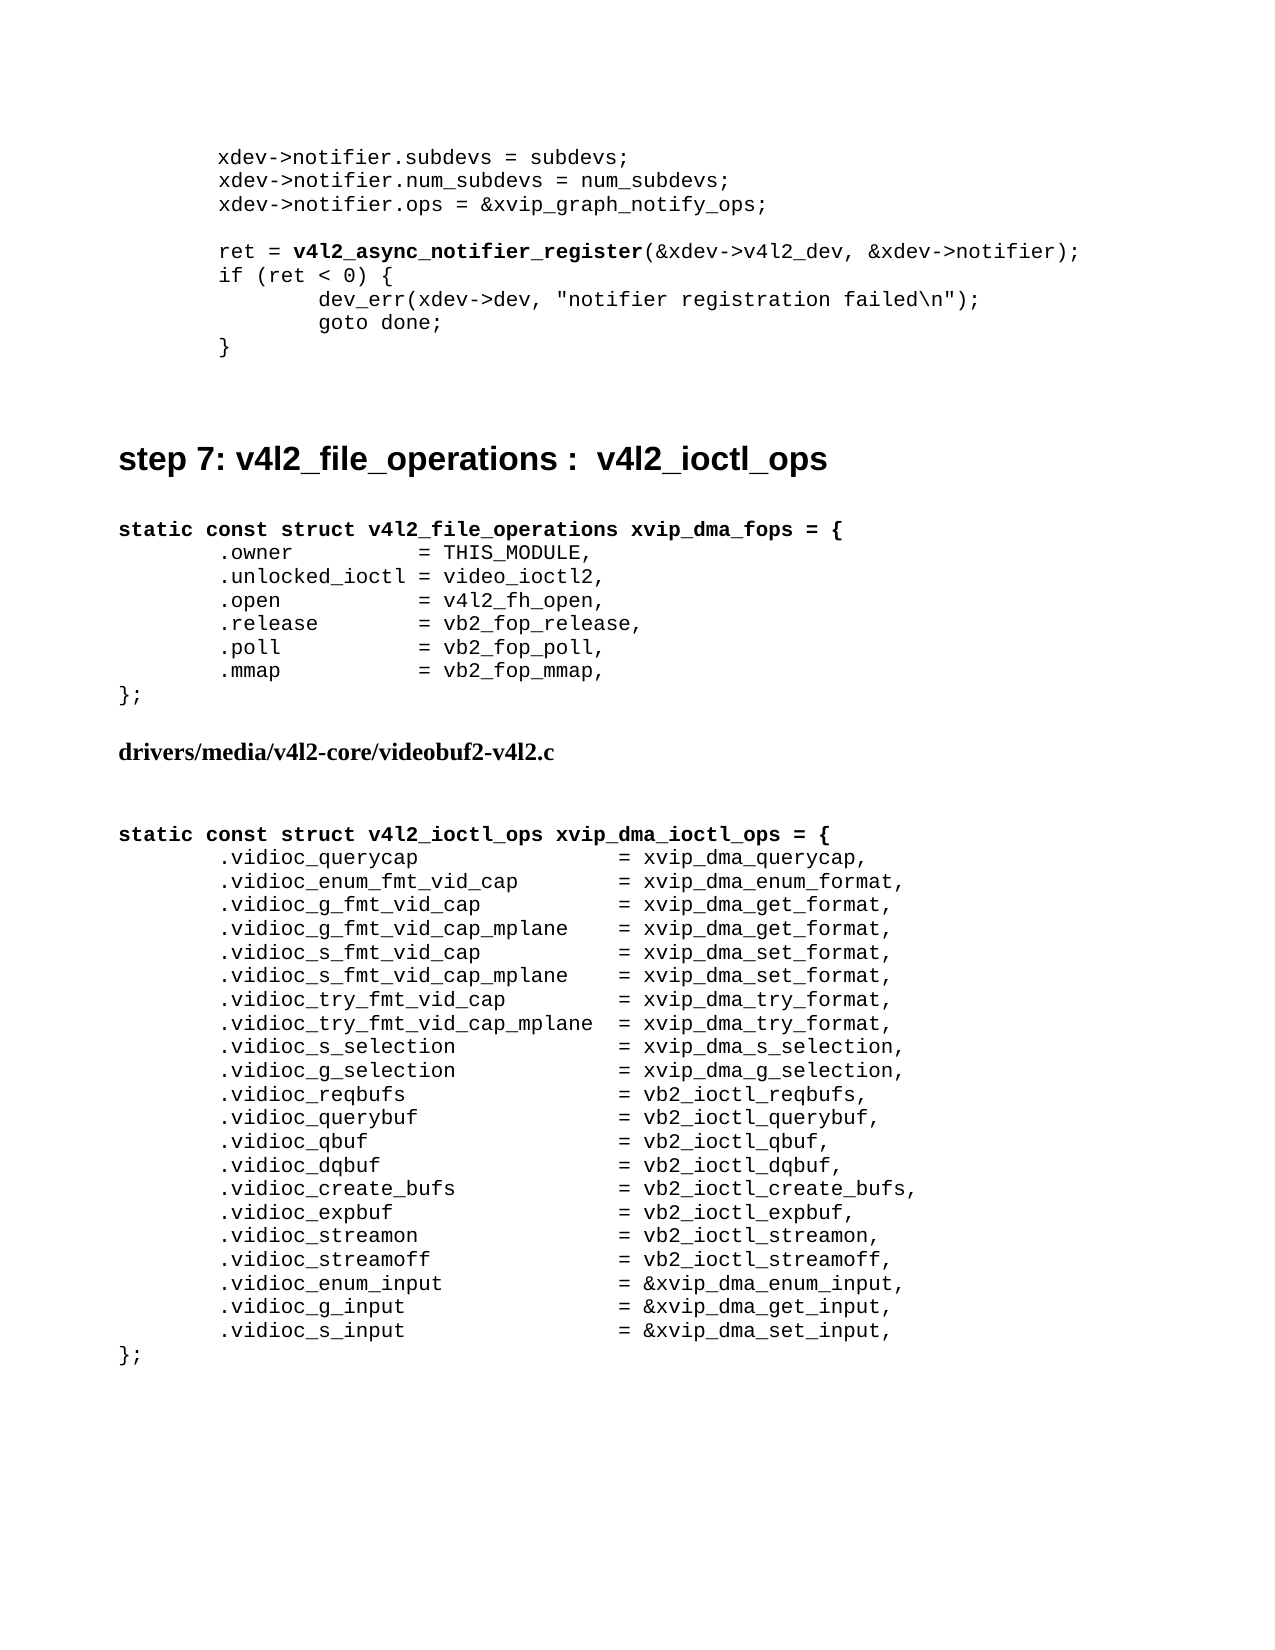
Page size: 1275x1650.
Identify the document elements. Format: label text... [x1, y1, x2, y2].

text .vidioc_enum_input = &xvip_dma_enum_input, [118, 1273, 1157, 1296]
text .vidioc_g_fmt_vid_cap = xvip_dma_get_format, [118, 894, 1157, 918]
text }; [118, 684, 1157, 708]
text .vidioc_try_fmt_vid_cap = xvip_dma_try_format, [118, 989, 1157, 1013]
text .vidioc_streamon = vb2_ioctl_streamon, [118, 1226, 1157, 1249]
text goto done; [118, 312, 1157, 336]
text .unlocked_ioctl = video_ioctl2, [118, 566, 1157, 589]
text .release = vb2_fop_release, [118, 613, 1157, 637]
text .vidioc_qbuf = vb2_ioctl_qbuf, [118, 1131, 1157, 1154]
text .vidioc_s_fmt_vid_cap = xvip_dma_set_format, [118, 942, 1157, 965]
text drivers/media/v4l2-core/videobuf2-v4l2.c [118, 737, 1157, 766]
text xdev->notifier.ops = &xvip_graph_notify_ops; [118, 194, 1157, 218]
text .vidioc_g_fmt_vid_cap_mplane = xvip_dma_get_format, [118, 918, 1157, 942]
text xdev->notifier.num_subdevs = num_subdevs; [118, 171, 1157, 194]
text .vidioc_g_input = &xvip_dma_get_input, [118, 1296, 1157, 1320]
text ret = v4l2_async_notifier_register(&xdev->v4l2_dev, &xdev->notifier); [118, 241, 1157, 265]
text .vidioc_s_input = &xvip_dma_set_input, [118, 1320, 1157, 1344]
subtitle step 7: v4l2_file_operations : v4l2_ioctl_ops [118, 439, 1157, 477]
text static const struct v4l2_file_operations xvip_dma_fops = { [118, 519, 1157, 542]
text }; [118, 1344, 1157, 1367]
text .vidioc_enum_fmt_vid_cap = xvip_dma_enum_format, [118, 871, 1157, 894]
text .mmap = vb2_fop_mmap, [118, 661, 1157, 684]
text .vidioc_try_fmt_vid_cap_mplane = xvip_dma_try_format, [118, 1013, 1157, 1036]
text .vidioc_streamoff = vb2_ioctl_streamoff, [118, 1249, 1157, 1273]
text if (ret < 0) { [118, 265, 1157, 289]
text .vidioc_s_fmt_vid_cap_mplane = xvip_dma_set_format, [118, 965, 1157, 989]
text .open = v4l2_fh_open, [118, 589, 1157, 613]
text .vidioc_querycap = xvip_dma_querycap, [118, 847, 1157, 871]
text .vidioc_create_bufs = vb2_ioctl_create_bufs, [118, 1178, 1157, 1202]
text .vidioc_reqbufs = vb2_ioctl_reqbufs, [118, 1084, 1157, 1107]
text .owner = THIS_MODULE, [118, 542, 1157, 566]
text .vidioc_s_selection = xvip_dma_s_selection, [118, 1036, 1157, 1060]
text } [118, 336, 1157, 360]
text static const struct v4l2_ioctl_ops xvip_dma_ioctl_ops = { [118, 823, 1157, 847]
text dev_err(xdev->dev, "notifier registration failed\n"); [118, 289, 1157, 312]
text .poll = vb2_fop_poll, [118, 637, 1157, 661]
text xdev->notifier.subdevs = subdevs; [118, 147, 1157, 171]
text .vidioc_dqbuf = vb2_ioctl_dqbuf, [118, 1154, 1157, 1178]
text .vidioc_g_selection = xvip_dma_g_selection, [118, 1060, 1157, 1084]
text .vidioc_expbuf = vb2_ioctl_expbuf, [118, 1202, 1157, 1226]
text .vidioc_querybuf = vb2_ioctl_querybuf, [118, 1107, 1157, 1131]
